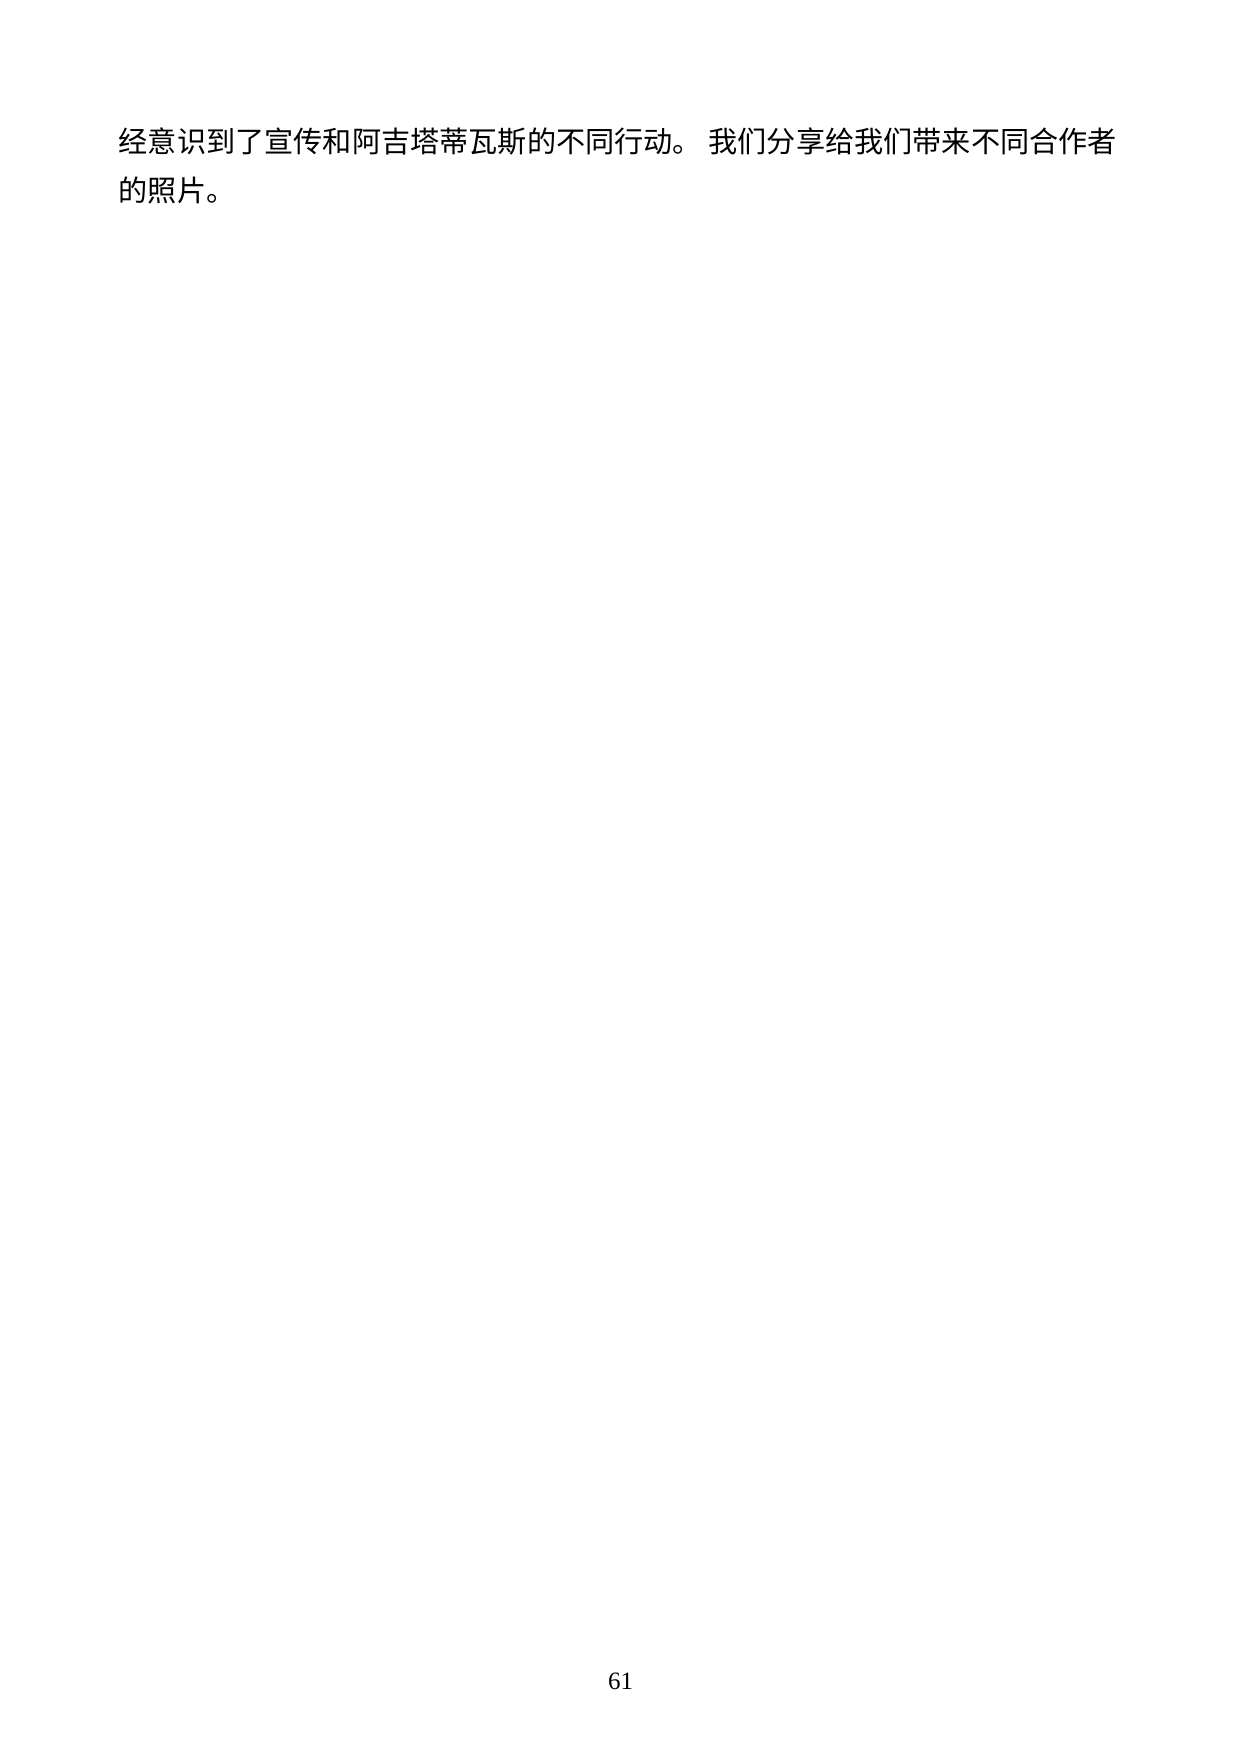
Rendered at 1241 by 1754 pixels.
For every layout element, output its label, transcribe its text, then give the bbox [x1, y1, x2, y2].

text 经意识到了宣传和阿吉塔蒂瓦斯的不同行动。 我们分享给我们带来不同合作者的照片。 [118, 118, 1122, 209]
